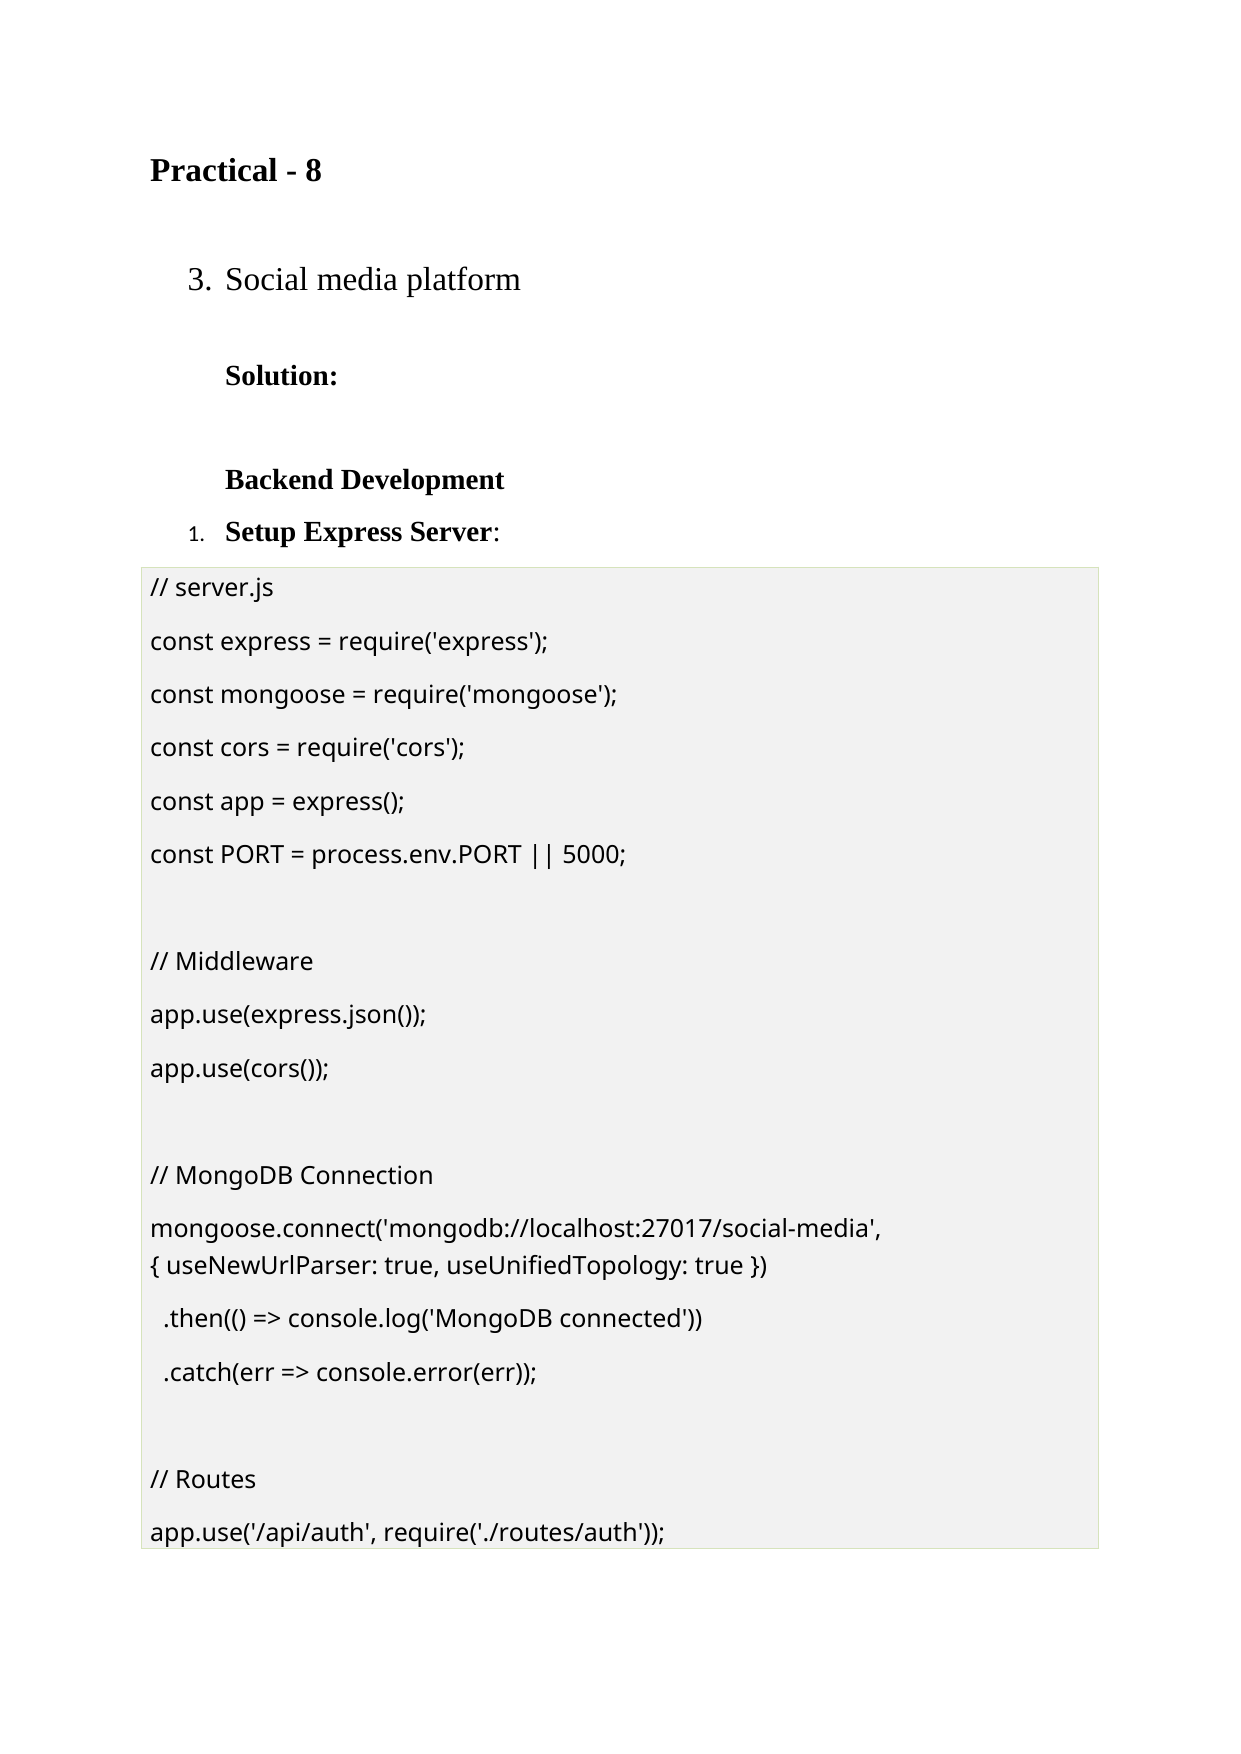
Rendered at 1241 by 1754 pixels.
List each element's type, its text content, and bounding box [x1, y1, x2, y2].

text const cors = require('cors'); [142, 727, 1098, 764]
list Setup Express Server: [187, 514, 1090, 547]
text // server.js [142, 568, 1098, 604]
text const app = express(); [142, 780, 1098, 817]
text // Middleware [142, 941, 1098, 978]
list Social media platform [187, 259, 1090, 297]
text app.use('/api/auth', require('./routes/auth')); [142, 1512, 1098, 1548]
text // Routes [142, 1458, 1098, 1496]
text const mongoose = require('mongoose'); [142, 673, 1098, 711]
text app.use(cors()); [142, 1047, 1098, 1085]
text mongoose.connect('mongodb://localhost:27017/social-media', { useNewUrlParser: true, useUnifiedTopology: true }) [142, 1208, 1098, 1282]
text app.use(express.json()); [142, 994, 1098, 1031]
text Solution: [150, 358, 1090, 392]
text .then(() => console.log('MongoDB connected')) [142, 1298, 1098, 1335]
text Backend Development [150, 462, 1090, 495]
text const express = require('express'); [142, 620, 1098, 657]
text // MongoDB Connection [142, 1154, 1098, 1192]
text Practical - 8 [150, 150, 1090, 188]
text .catch(err => console.error(err)); [142, 1351, 1098, 1389]
text const PORT = process.env.PORT || 5000; [142, 834, 1098, 871]
